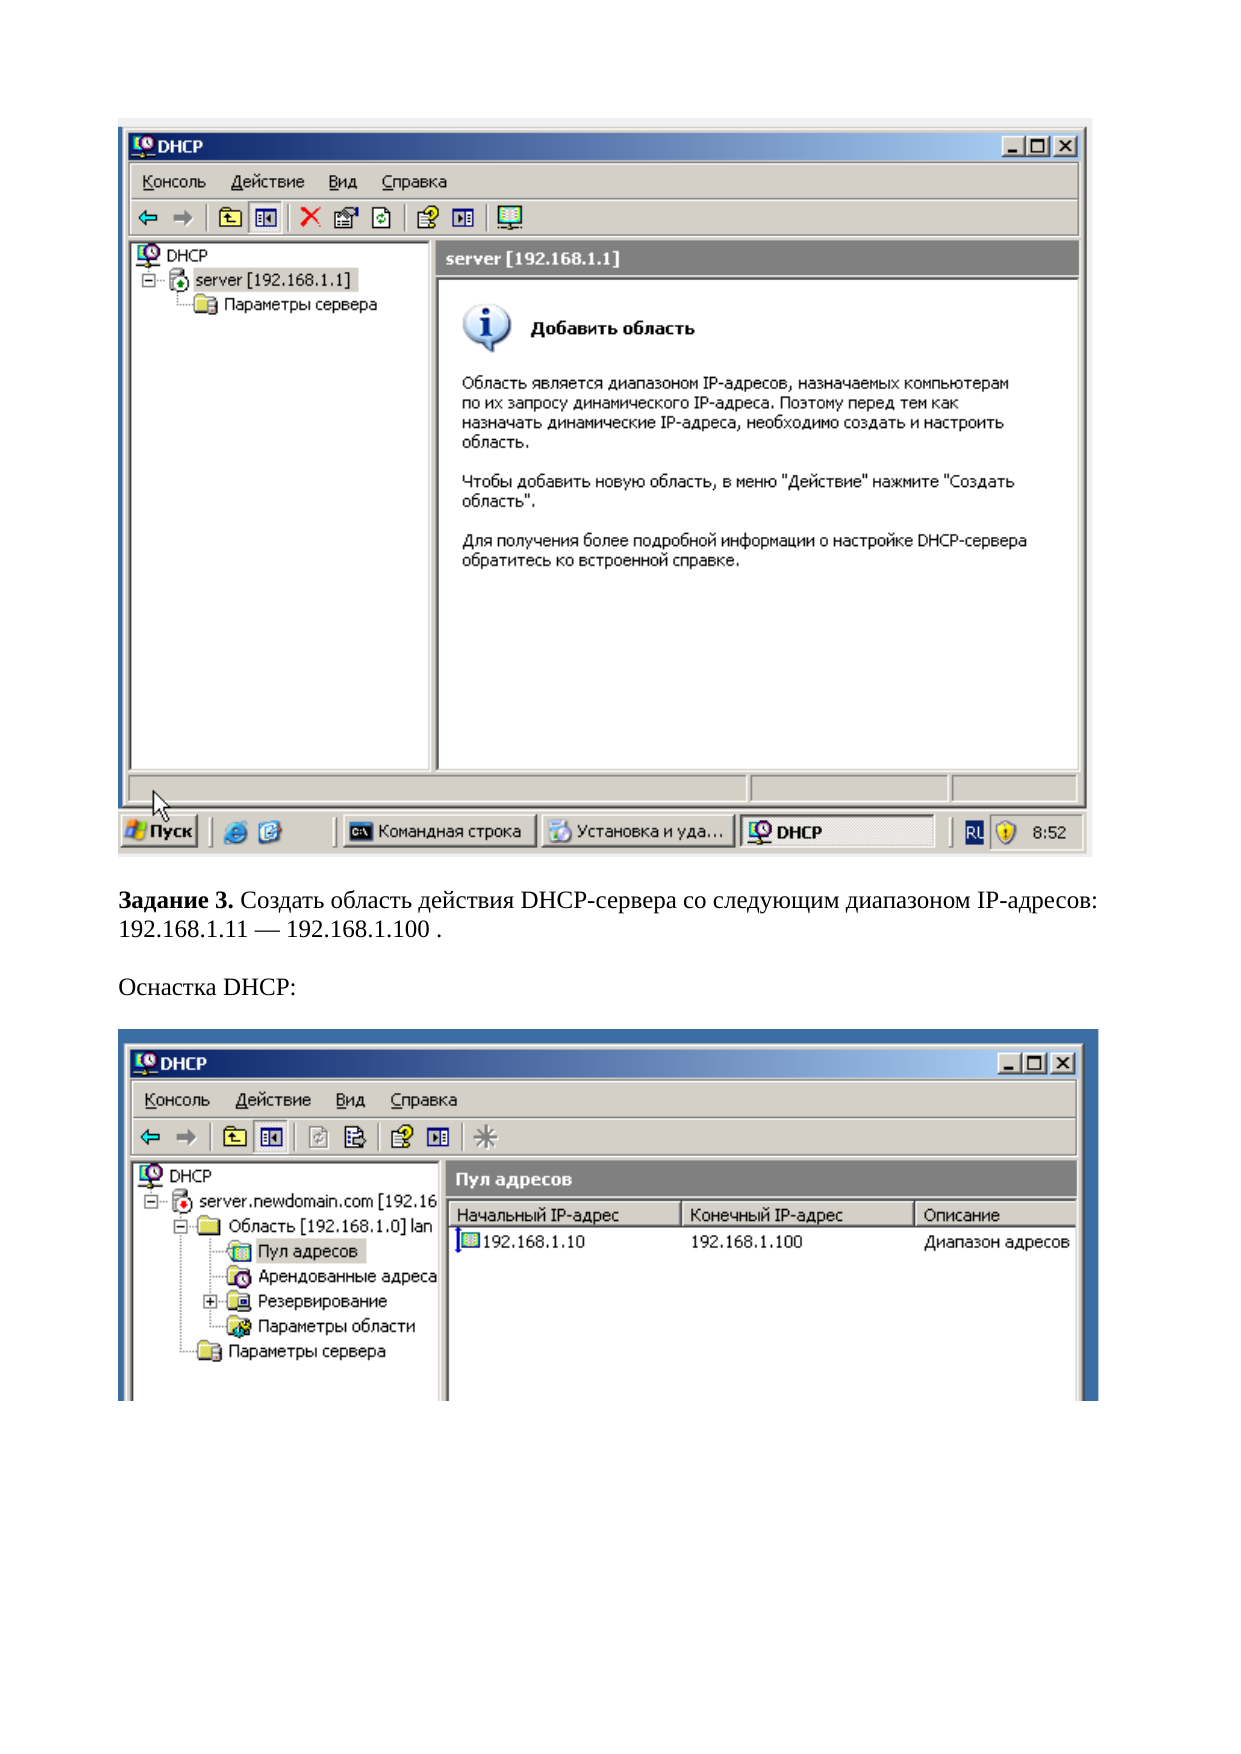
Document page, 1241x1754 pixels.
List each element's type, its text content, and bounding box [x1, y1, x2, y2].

picture [118, 118, 1093, 857]
picture [118, 1029, 1099, 1401]
text Задание 3. Создать область действия DHCP-сервера со следующим диапазоном IP-адресов: 192.168.1.11 — 192.168.1.100 . Оснастка DHCP: [118, 118, 1122, 1000]
